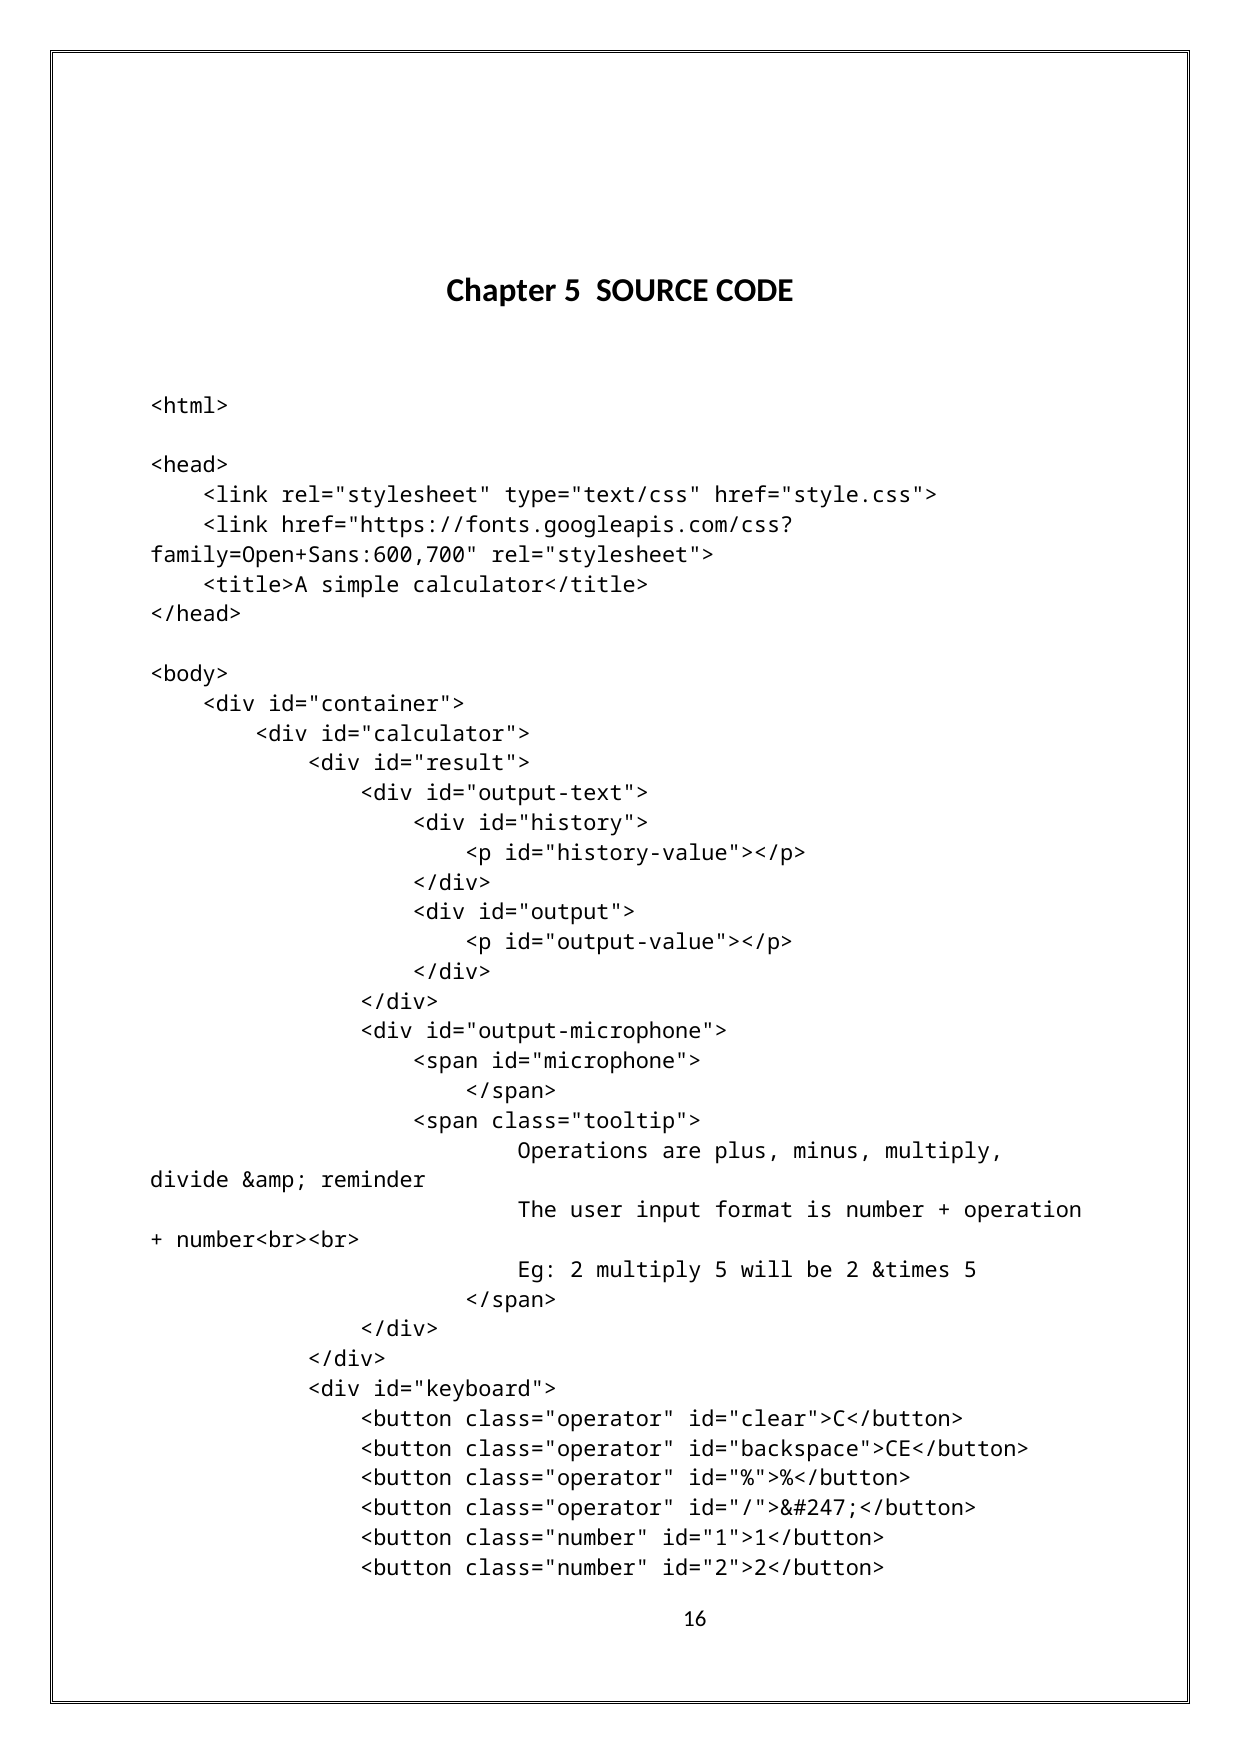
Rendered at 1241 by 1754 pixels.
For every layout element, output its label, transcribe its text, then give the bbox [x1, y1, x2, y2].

text <button class="operator" id="%">%</button> [150, 1462, 1090, 1492]
text </div> [150, 986, 1090, 1015]
text <div id="container"> [150, 688, 1090, 717]
text <title>A simple calculator</title> [150, 568, 1090, 598]
text Chapter 5 SOURCE CODE [150, 269, 1090, 310]
text <button class="operator" id="backspace">CE</button> [150, 1432, 1090, 1462]
text <head> [150, 449, 1090, 479]
text <div id="output"> [150, 896, 1090, 926]
text <span class="tooltip"> [150, 1105, 1090, 1134]
text </div> [150, 956, 1090, 986]
text The user input format is number + operation + number<br><br> [150, 1194, 1090, 1254]
text <button class="number" id="1">1</button> [150, 1522, 1090, 1552]
text <p id="history-value"></p> [150, 837, 1090, 866]
text </div> [150, 1313, 1090, 1343]
text <button class="operator" id="clear">C</button> [150, 1403, 1090, 1432]
text <button class="number" id="2">2</button> [150, 1552, 1090, 1581]
text <div id="result"> [150, 747, 1090, 777]
text Operations are plus, minus, multiply, divide &amp; reminder [150, 1134, 1090, 1194]
text <button class="operator" id="/">&#247;</button> [150, 1492, 1090, 1522]
text <div id="calculator"> [150, 717, 1090, 747]
text <body> [150, 658, 1090, 688]
text <div id="output-microphone"> [150, 1015, 1090, 1045]
text <div id="keyboard"> [150, 1373, 1090, 1403]
text </head> [150, 598, 1090, 628]
text </span> [150, 1075, 1090, 1105]
text </span> [150, 1283, 1090, 1313]
text <html> [150, 390, 1090, 419]
text <link rel="stylesheet" type="text/css" href="style.css"> [150, 479, 1090, 509]
text <p id="output-value"></p> [150, 926, 1090, 956]
text <div id="output-text"> [150, 777, 1090, 807]
text </div> [150, 866, 1090, 896]
text </div> [150, 1343, 1090, 1373]
text <span id="microphone"> [150, 1045, 1090, 1075]
text Eg: 2 multiply 5 will be 2 &times 5 [150, 1254, 1090, 1283]
text <link href="https://fonts.googleapis.com/css?family=Open+Sans:600,700" rel="stylesheet"> [150, 509, 1090, 568]
text <div id="history"> [150, 807, 1090, 837]
